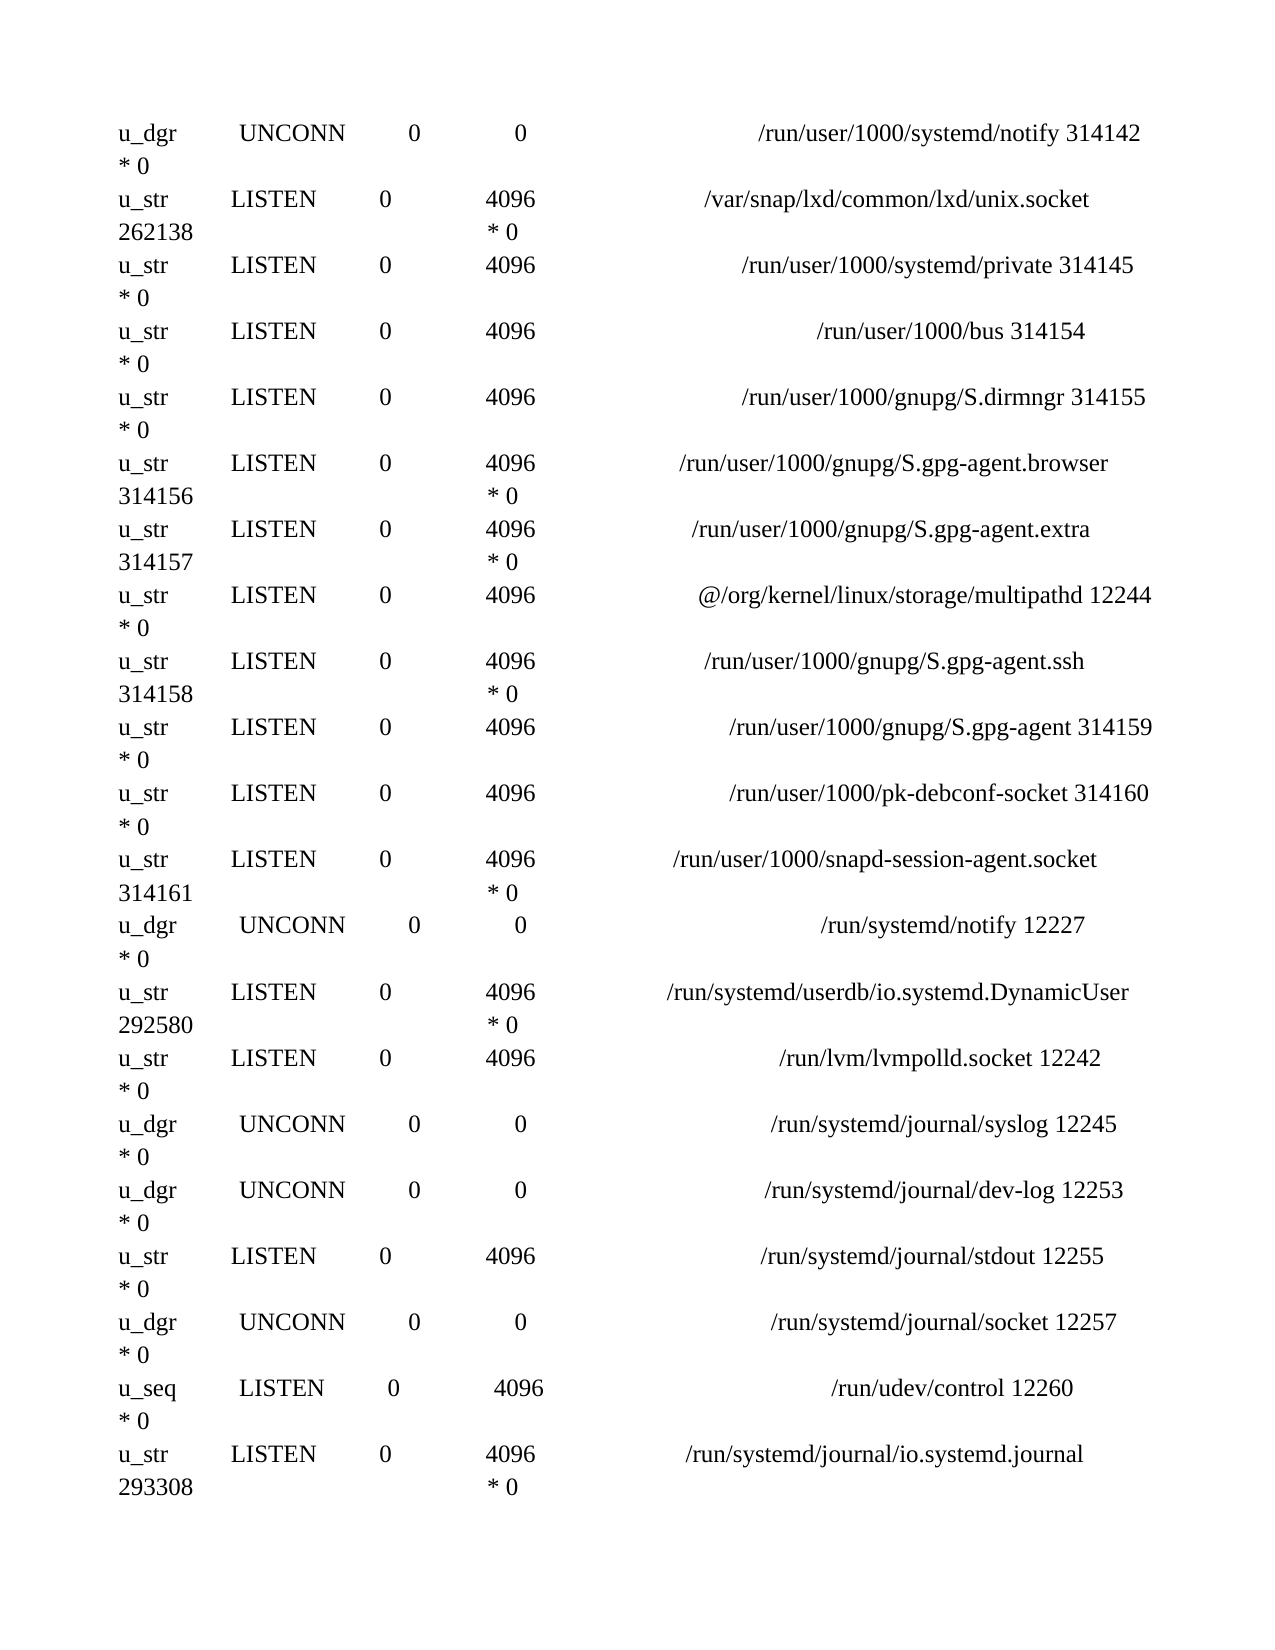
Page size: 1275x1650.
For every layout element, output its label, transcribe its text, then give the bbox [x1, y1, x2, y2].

text u_str LISTEN 0 4096 /run/user/1000/gnupg/S.gpg-agent.extra 314157 * 0 [118, 514, 1157, 576]
text u_str LISTEN 0 4096 /run/systemd/userdb/io.systemd.DynamicUser 292580 * 0 [118, 977, 1157, 1038]
text u_str LISTEN 0 4096 /run/user/1000/snapd-session-agent.socket 314161 * 0 [118, 844, 1157, 906]
text u_str LISTEN 0 4096 /run/user/1000/gnupg/S.gpg-agent.browser 314156 * 0 [118, 448, 1157, 510]
text u_str LISTEN 0 4096 @/org/kernel/linux/storage/multipathd 12244 * 0 [118, 580, 1157, 642]
text u_str LISTEN 0 4096 /run/user/1000/gnupg/S.gpg-agent 314159 * 0 [118, 712, 1157, 774]
text u_dgr UNCONN 0 0 /run/systemd/journal/dev-log 12253 * 0 [118, 1175, 1157, 1237]
text u_str LISTEN 0 4096 /run/user/1000/pk-debconf-socket 314160 * 0 [118, 778, 1157, 840]
text u_str LISTEN 0 4096 /run/user/1000/gnupg/S.dirmngr 314155 * 0 [118, 382, 1157, 444]
text u_dgr UNCONN 0 0 /run/systemd/notify 12227 * 0 [118, 911, 1157, 972]
text u_str LISTEN 0 4096 /run/user/1000/systemd/private 314145 * 0 [118, 250, 1157, 312]
text u_str LISTEN 0 4096 /run/user/1000/bus 314154 * 0 [118, 316, 1157, 378]
text u_str LISTEN 0 4096 /run/lvm/lvmpolld.socket 12242 * 0 [118, 1043, 1157, 1104]
text u_dgr UNCONN 0 0 /run/user/1000/systemd/notify 314142 * 0 [118, 118, 1157, 180]
text u_seq LISTEN 0 4096 /run/udev/control 12260 * 0 [118, 1373, 1157, 1435]
text u_str LISTEN 0 4096 /var/snap/lxd/common/lxd/unix.socket 262138 * 0 [118, 184, 1157, 246]
text u_dgr UNCONN 0 0 /run/systemd/journal/syslog 12245 * 0 [118, 1109, 1157, 1171]
text u_dgr UNCONN 0 0 /run/systemd/journal/socket 12257 * 0 [118, 1307, 1157, 1369]
text u_str LISTEN 0 4096 /run/systemd/journal/stdout 12255 * 0 [118, 1241, 1157, 1303]
text u_str LISTEN 0 4096 /run/systemd/journal/io.systemd.journal 293308 * 0 [118, 1439, 1157, 1501]
text u_str LISTEN 0 4096 /run/user/1000/gnupg/S.gpg-agent.ssh 314158 * 0 [118, 646, 1157, 708]
